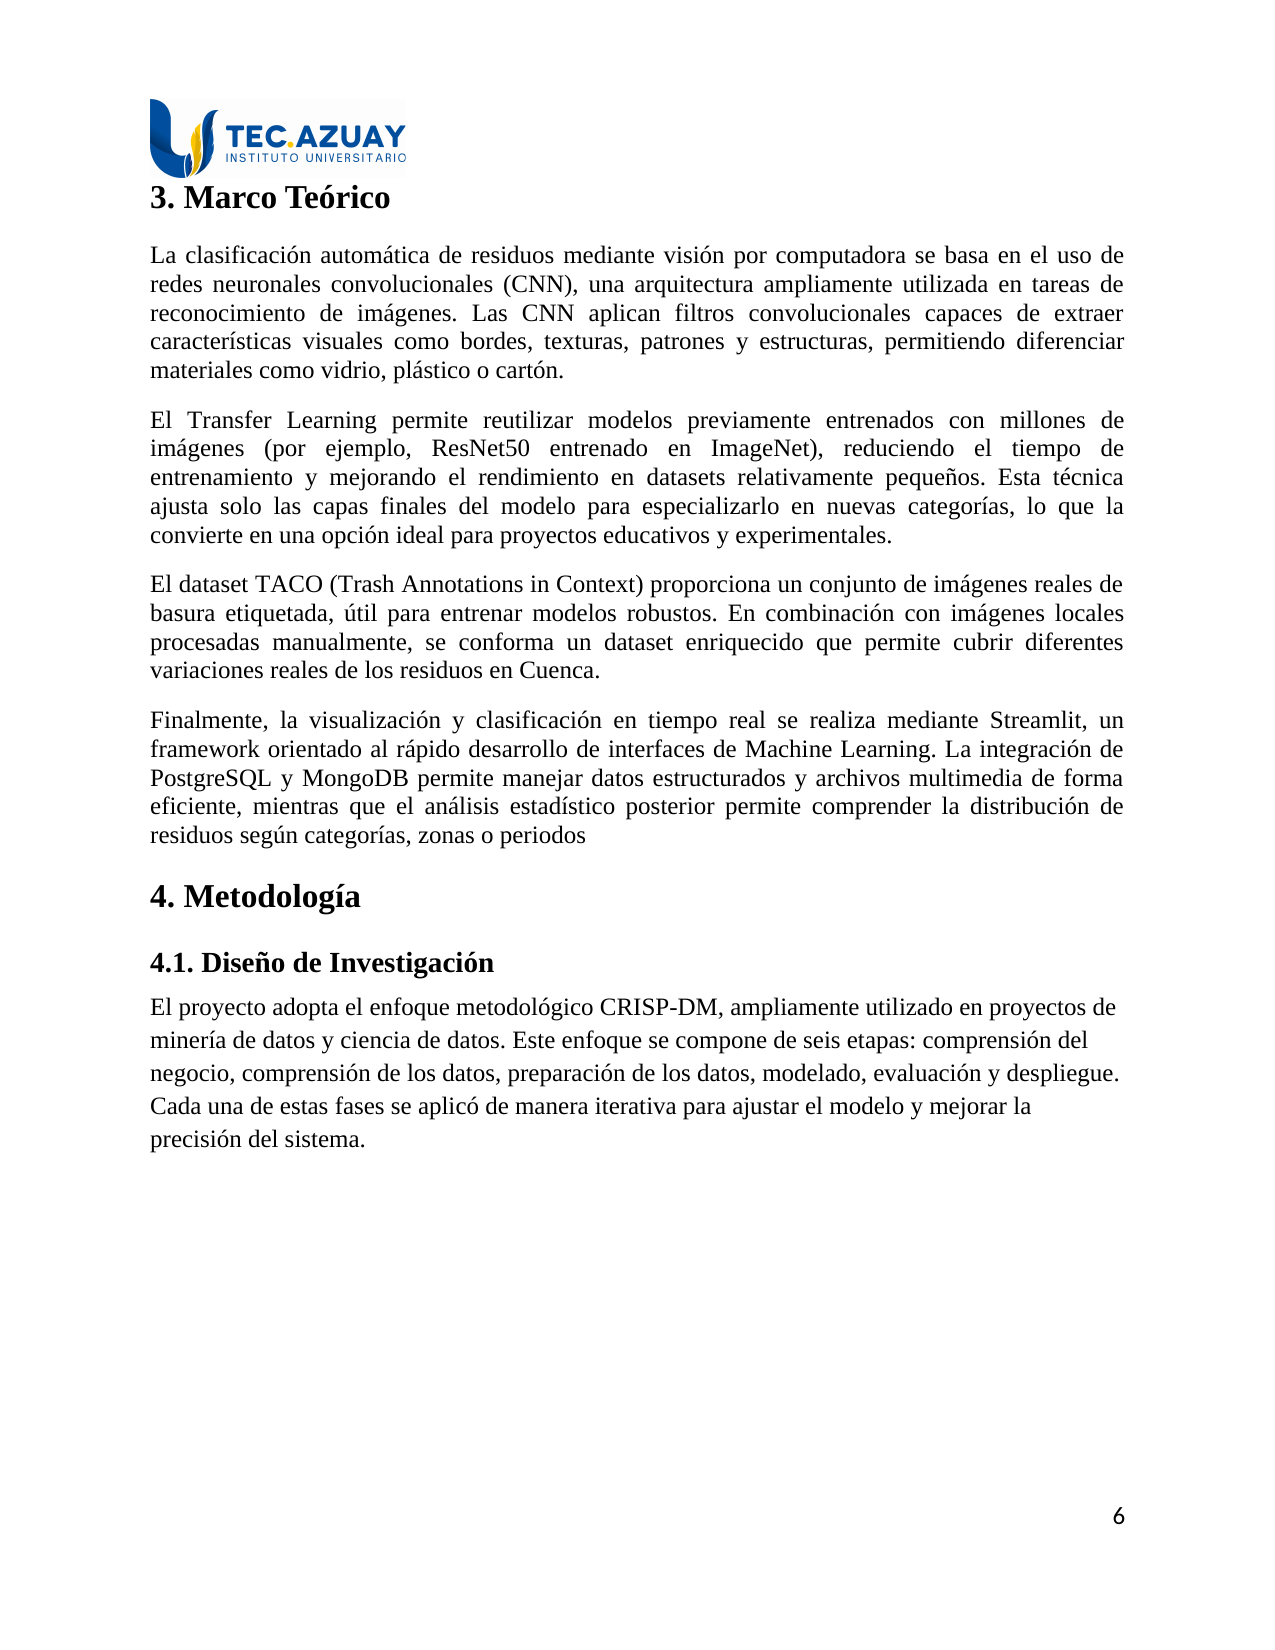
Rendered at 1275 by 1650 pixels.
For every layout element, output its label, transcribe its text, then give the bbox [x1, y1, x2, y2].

subtitle 3. Marco Teórico [150, 177, 1125, 216]
text El proyecto adopta el enfoque metodológico CRISP-DM, ampliamente utilizado en proyectos de minería de datos y ciencia de datos. Este enfoque se compone de seis etapas: comprensión del negocio, comprensión de los datos, preparación de los datos, modelado, evaluación y despliegue. Cada una de estas fases se aplicó de manera iterativa para ajustar el modelo y mejorar la precisión del sistema. [150, 992, 1125, 1153]
text Finalmente, la visualización y clasificación en tiempo real se realiza mediante Streamlit, un framework orientado al rápido desarrollo de interfaces de Machine Learning. La integración de PostgreSQL y MongoDB permite manejar datos estructurados y archivos multimedia de forma eficiente, mientras que el análisis estadístico posterior permite comprender la distribución de residuos según categorías, zonas o periodos [150, 705, 1125, 849]
text El Transfer Learning permite reutilizar modelos previamente entrenados con millones de imágenes (por ejemplo, ResNet50 entrenado en ImageNet), reduciendo el tiempo de entrenamiento y mejorando el rendimiento en datasets relativamente pequeños. Esta técnica ajusta solo las capas finales del modelo para especializarlo en nuevas categorías, lo que la convierte en una opción ideal para proyectos educativos y experimentales. [150, 405, 1125, 548]
text La clasificación automática de residuos mediante visión por computadora se basa en el uso de redes neuronales convolucionales (CNN), una arquitectura ampliamente utilizada en tareas de reconocimiento de imágenes. Las CNN aplican filtros convolucionales capaces de extraer características visuales como bordes, texturas, patrones y estructuras, permitiendo diferenciar materiales como vidrio, plástico o cartón. [150, 240, 1125, 384]
text El dataset TACO (Trash Annotations in Context) proporciona un conjunto de imágenes reales de basura etiquetada, útil para entrenar modelos robustos. En combinación con imágenes locales procesadas manualmente, se conforma un dataset enriquecido que permite cubrir diferentes variaciones reales de los residuos en Cuenca. [150, 569, 1125, 684]
subtitle 4. Metodología [150, 876, 1125, 914]
subtitle 4.1. Diseño de Investigación [150, 945, 1125, 979]
